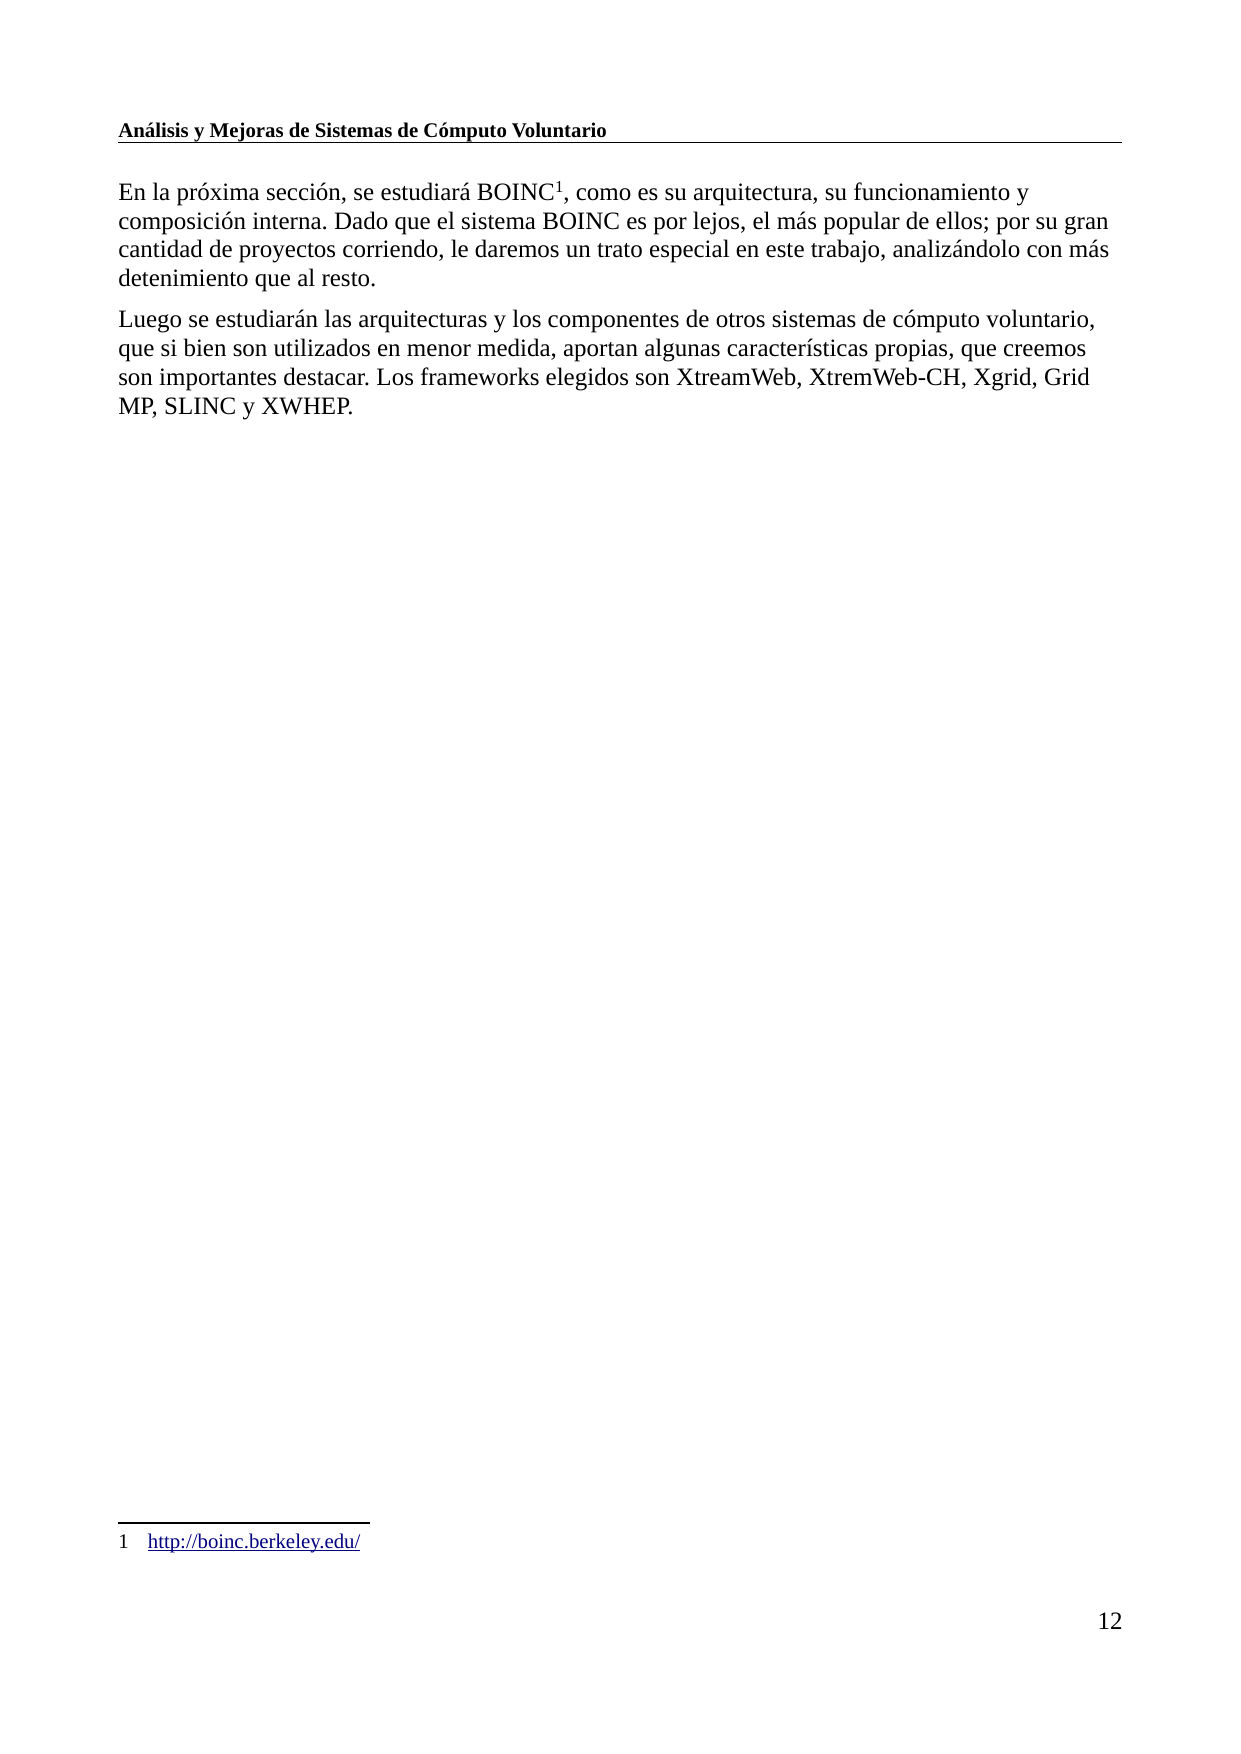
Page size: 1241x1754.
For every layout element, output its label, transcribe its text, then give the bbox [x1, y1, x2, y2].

text En la próxima sección, se estudiará BOINC, como es su arquitectura, su funcionamiento y composición interna. Dado que el sistema BOINC es por lejos, el más popular de ellos; por su gran cantidad de proyectos corriendo, le daremos un trato especial en este trabajo, analizándolo con más detenimiento que al resto. [118, 177, 1122, 292]
text Luego se estudiarán las arquitecturas y los componentes de otros sistemas de cómputo voluntario, que si bien son utilizados en menor medida, aportan algunas características propias, que creemos son importantes destacar. Los frameworks elegidos son XtreamWeb, XtremWeb-CH, Xgrid, Grid MP, SLINC y XWHEP. [118, 304, 1122, 419]
text http://boinc.berkeley.edu/ [118, 1529, 1122, 1553]
